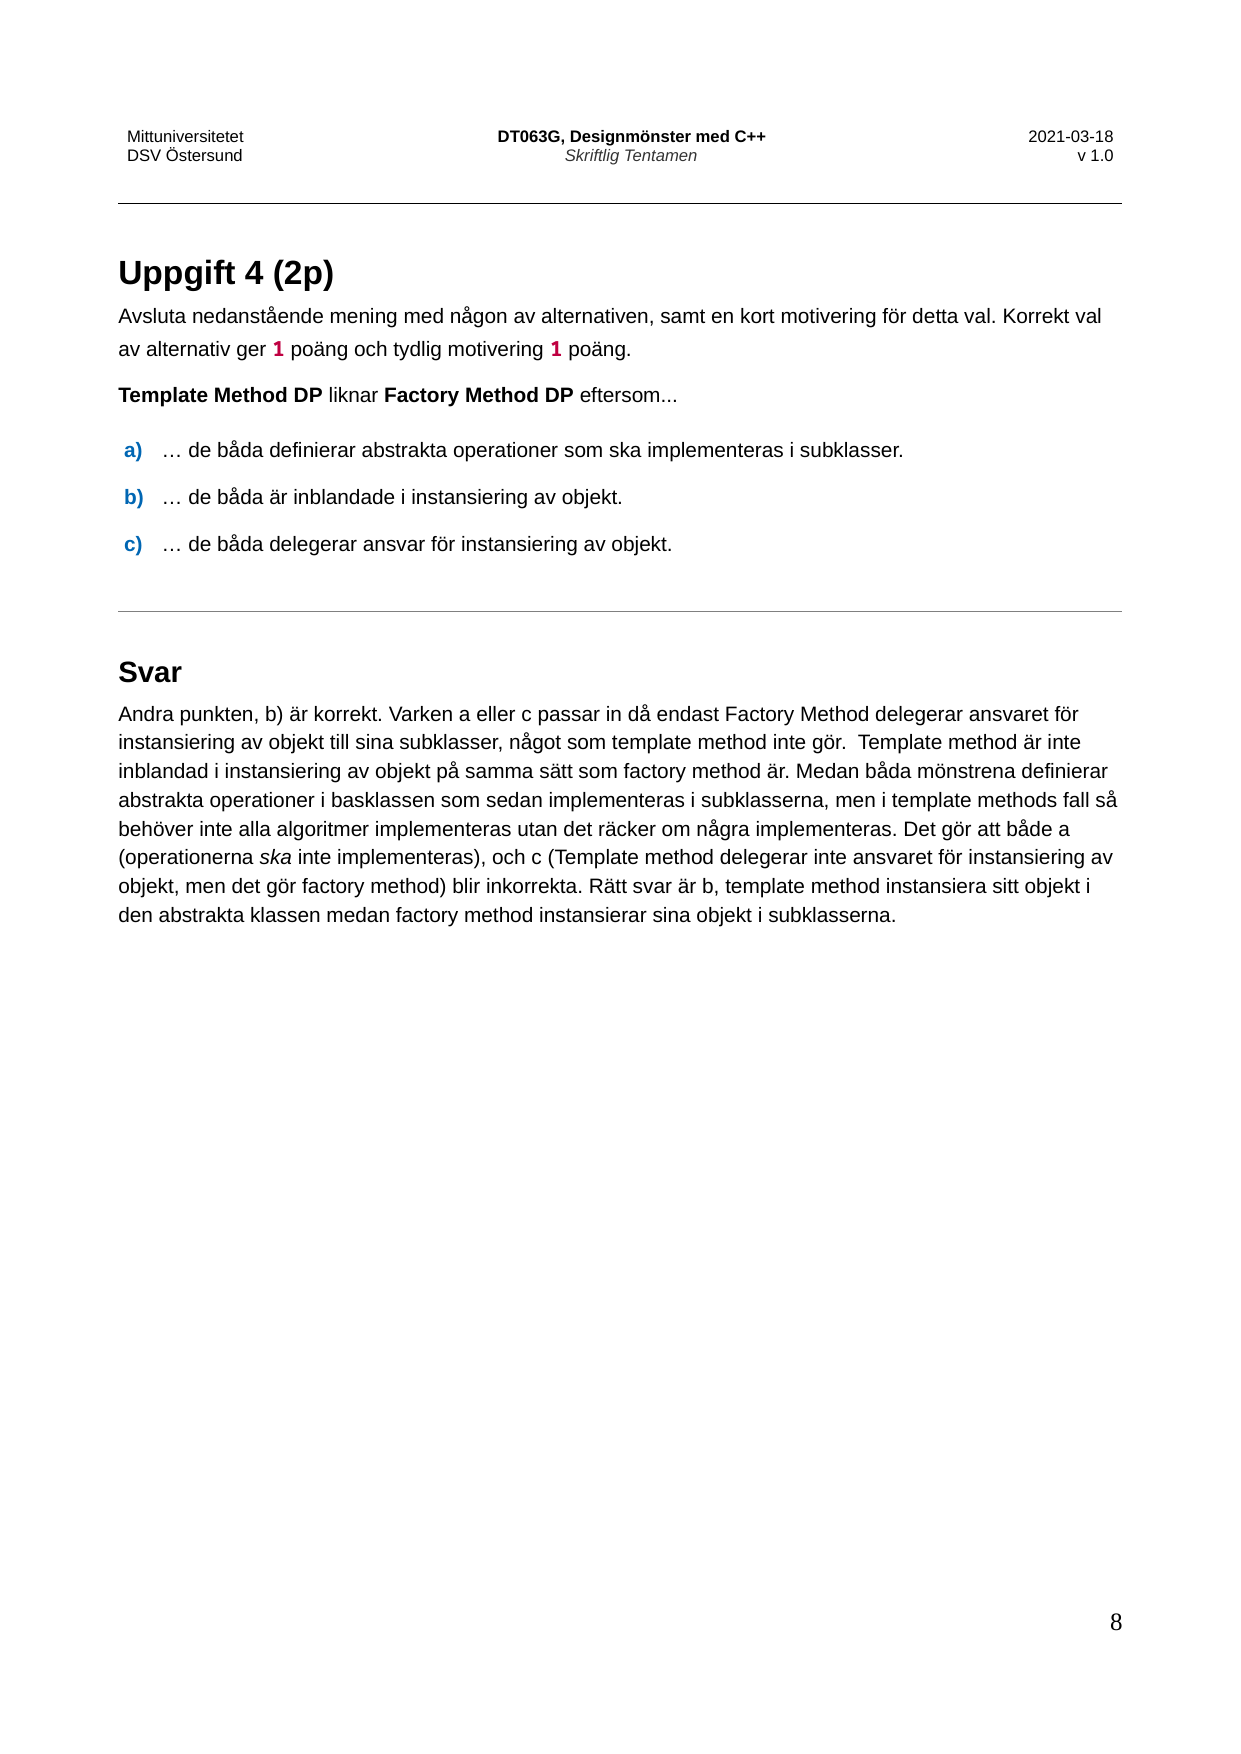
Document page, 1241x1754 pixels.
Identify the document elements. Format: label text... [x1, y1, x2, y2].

table_cell … de båda är inblandade i instansiering av objekt. [156, 473, 1123, 520]
table_cell b) [118, 473, 156, 520]
table_cell c) [118, 520, 156, 568]
subtitle Svar [118, 655, 1122, 689]
text Avsluta nedanstående mening med någon av alternativen, samt en kort motivering för detta val. Korrekt val av alternativ ger 1 poäng och tydlig motivering 1 poäng. [118, 304, 1122, 362]
table_header … de båda definierar abstrakta operationer som ska implementeras i subklasser. [156, 426, 1123, 473]
text Template Method DP liknar Factory Method DP eftersom... [118, 382, 1122, 406]
text Andra punkten, b) är korrekt. Varken a eller c passar in då endast Factory Method delegerar ansvaret för instansiering av objekt till sina subklasser, något som template method inte gör. Template method är inte inblandad i instansiering av objekt på samma sätt som factory method är. Medan båda mönstrena definierar abstrakta operationer i basklassen som sedan implementeras i subklasserna, men i template methods fall så behöver inte alla algoritmer implementeras utan det räcker om några implementeras. Det gör att både a (operationerna ska inte implementeras), och c (Template method delegerar inte ansvaret för instansiering av objekt, men det gör factory method) blir inkorrekta. Rätt svar är b, template method instansiera sitt objekt i den abstrakta klassen medan factory method instansierar sina objekt i subklasserna. [118, 701, 1122, 927]
subtitle Uppgift 4 (2p) [118, 253, 1122, 292]
table_cell … de båda delegerar ansvar för instansiering av objekt. [156, 520, 1123, 568]
table_header a) [118, 426, 156, 473]
